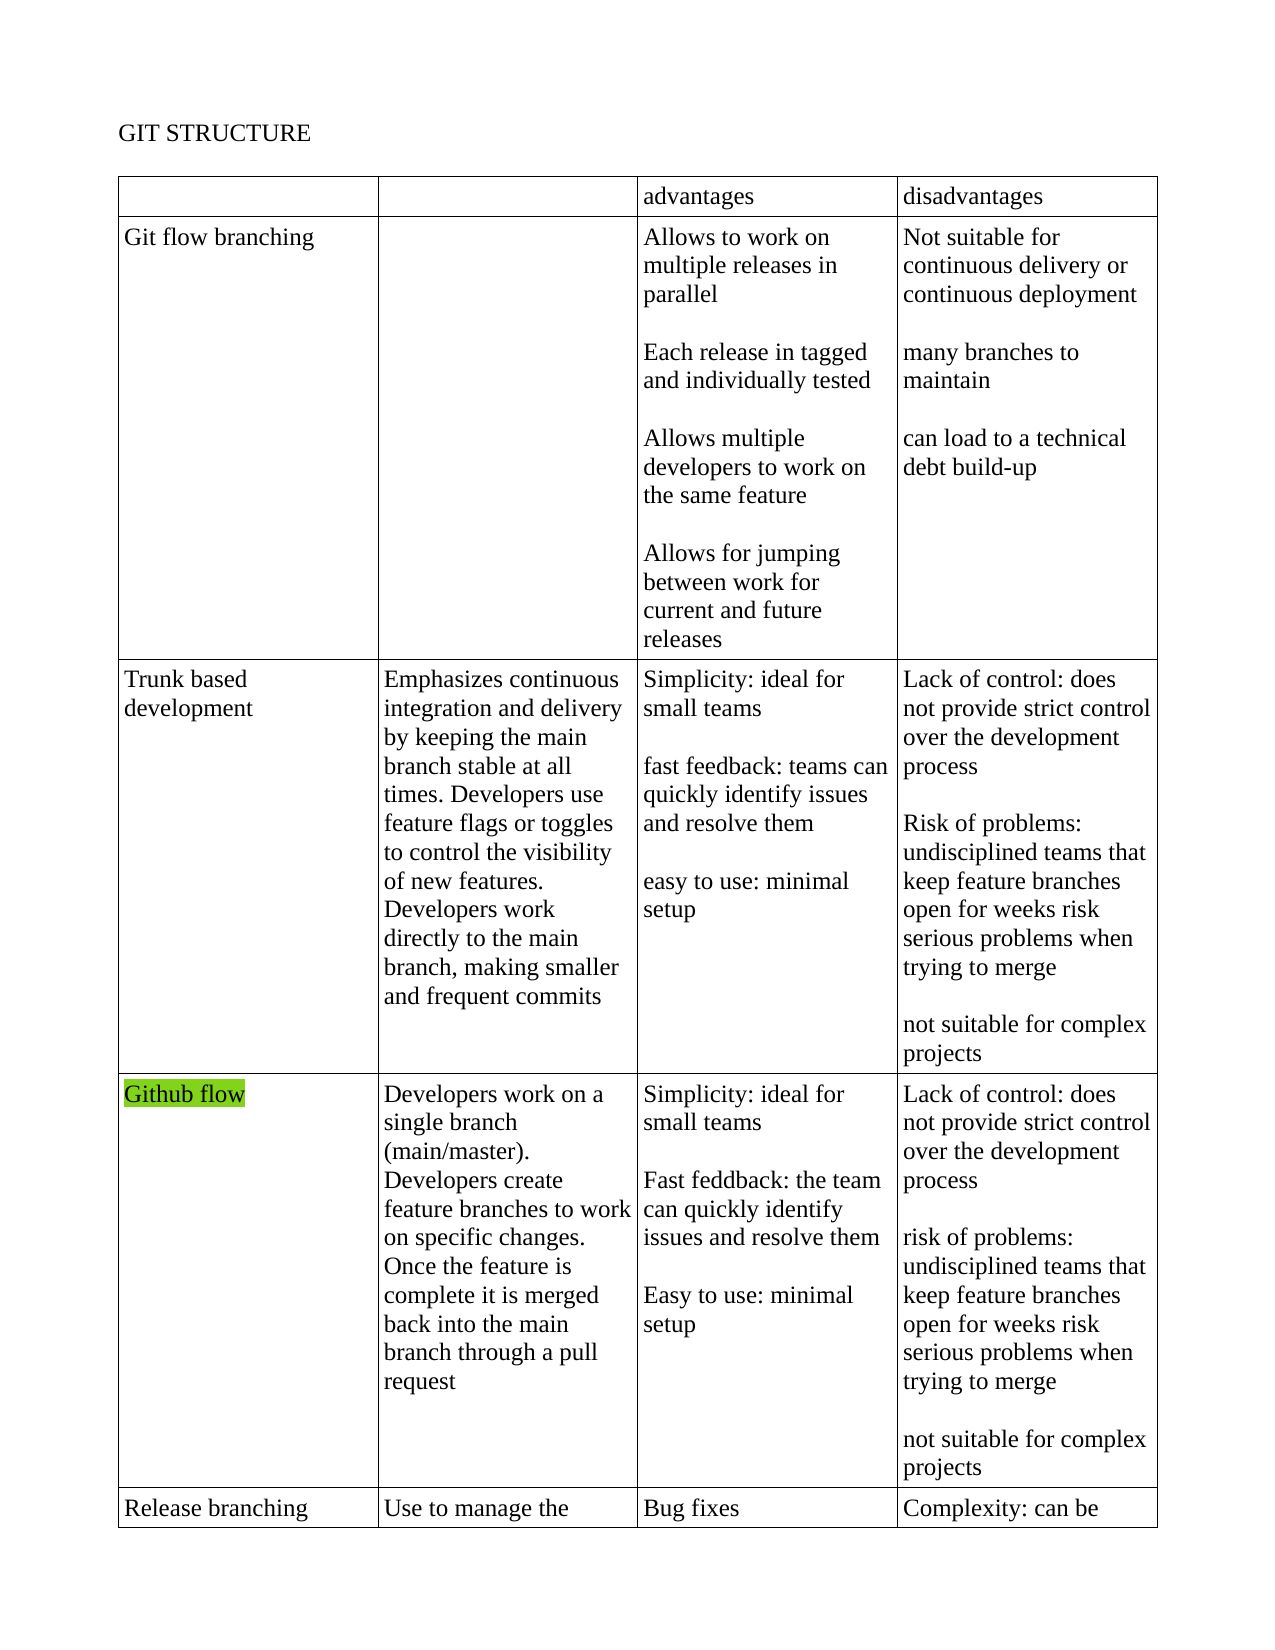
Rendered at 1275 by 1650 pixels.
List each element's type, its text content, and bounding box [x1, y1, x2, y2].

table_cell Git flow branching [119, 217, 378, 659]
text GIT STRUCTURE [118, 118, 1157, 147]
table_header disadvantages [898, 177, 1157, 216]
table_cell Trunk based development [119, 660, 378, 1073]
table_header advantages [638, 177, 897, 216]
table_cell Github flow [119, 1074, 378, 1487]
table_cell Simplicity: ideal for small teams Fast feddback: the team can quickly identify issues and resolve them Easy to use: minimal setup [638, 1074, 897, 1487]
table_header [379, 177, 637, 216]
table_cell Use to manage the [379, 1488, 637, 1527]
table_cell Release branching [119, 1488, 378, 1527]
table_cell Allows to work on multiple releases in parallel Each release in tagged and individually tested Allows multiple developers to work on the same feature Allows for jumping between work for current and future releases [638, 217, 897, 659]
table_header [119, 177, 378, 216]
table_cell Lack of control: does not provide strict control over the development process risk of problems: undisciplined teams that keep feature branches open for weeks risk serious problems when trying to merge not suitable for complex projects [898, 1074, 1157, 1487]
table_cell Emphasizes continuous integration and delivery by keeping the main branch stable at all times. Developers use feature flags or toggles to control the visibility of new features. Developers work directly to the main branch, making smaller and frequent commits [379, 660, 637, 1073]
table_cell [379, 217, 637, 659]
table_cell Not suitable for continuous delivery or continuous deployment many branches to maintain can load to a technical debt build-up [898, 217, 1157, 659]
table_cell Bug fixes [638, 1488, 897, 1527]
table_cell Lack of control: does not provide strict control over the development process Risk of problems: undisciplined teams that keep feature branches open for weeks risk serious problems when trying to merge not suitable for complex projects [898, 660, 1157, 1073]
table_cell Simplicity: ideal for small teams fast feedback: teams can quickly identify issues and resolve them easy to use: minimal setup [638, 660, 897, 1073]
table_cell Complexity: can be [898, 1488, 1157, 1527]
table_cell Developers work on a single branch (main/master). Developers create feature branches to work on specific changes. Once the feature is complete it is merged back into the main branch through a pull request [379, 1074, 637, 1487]
